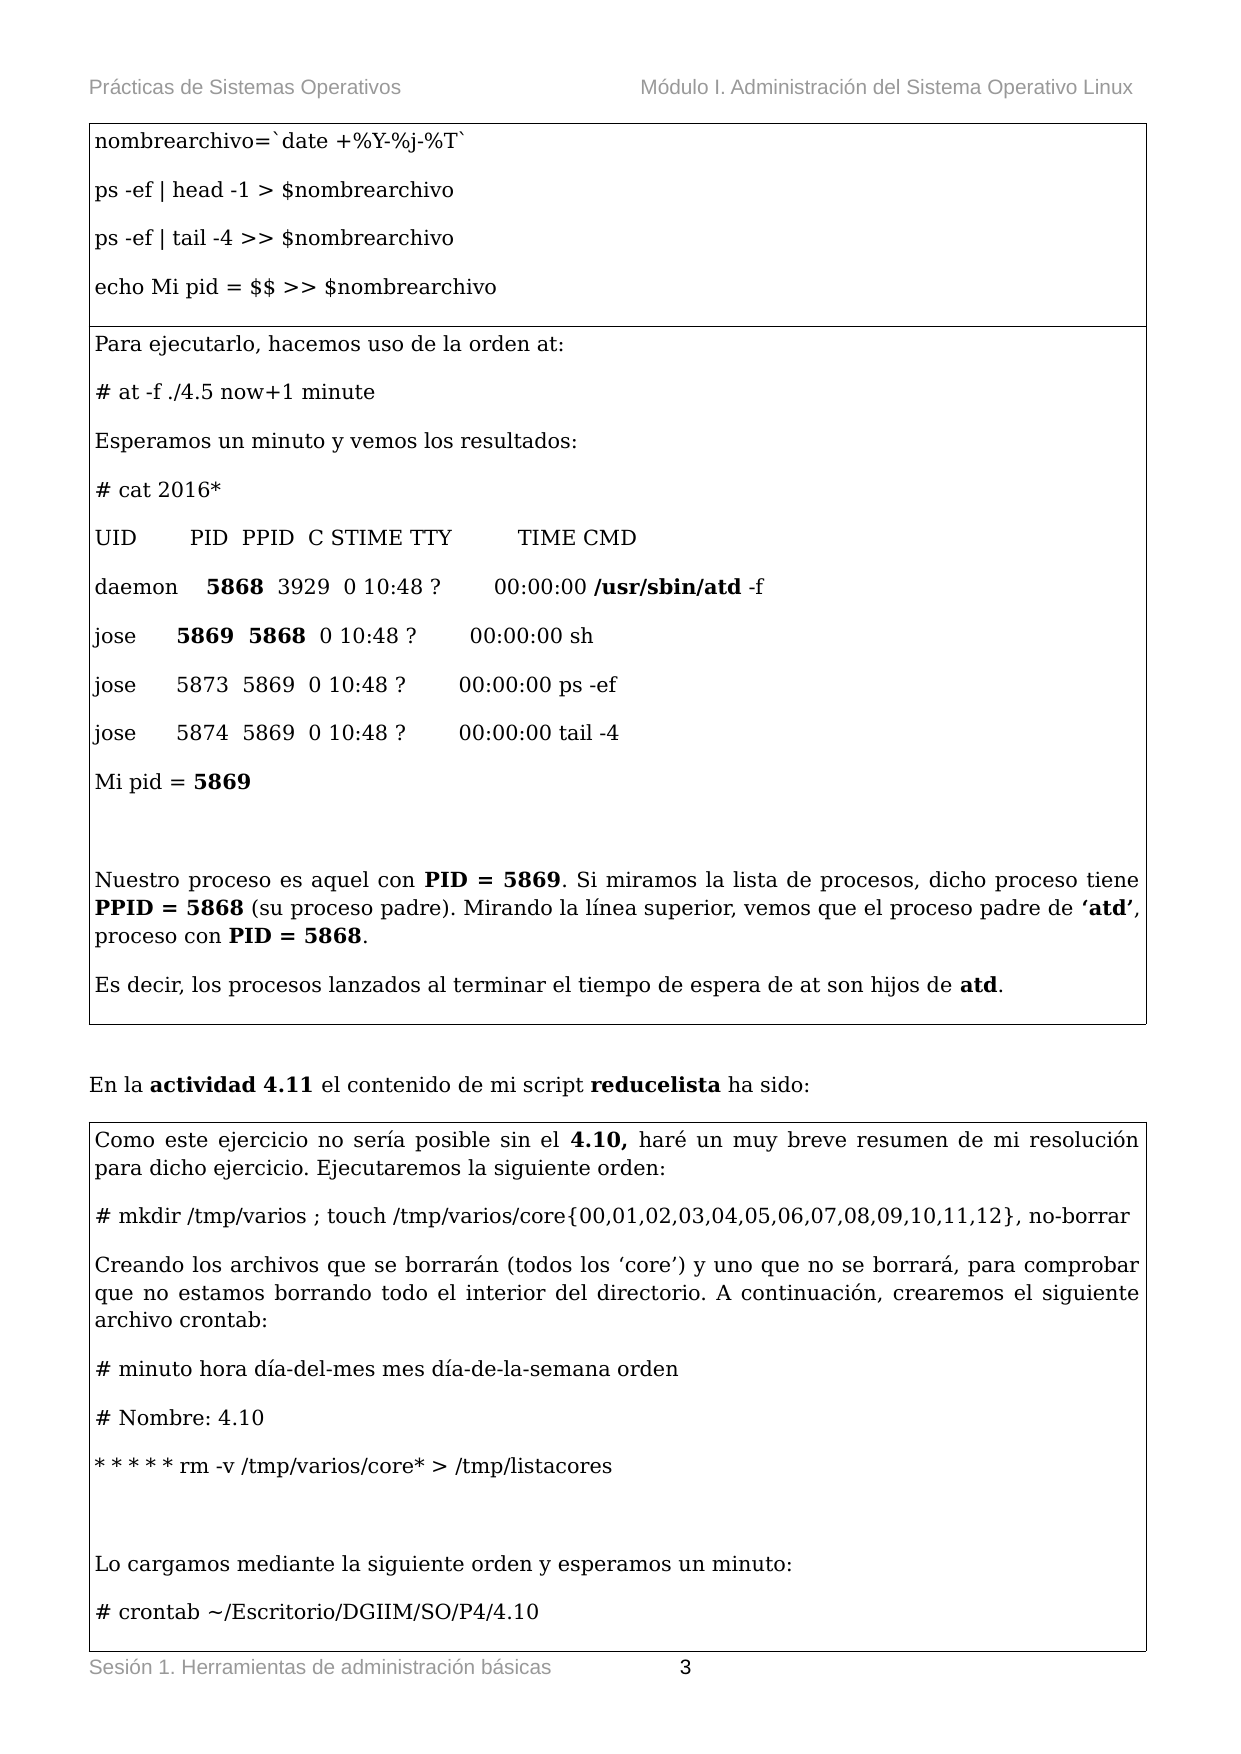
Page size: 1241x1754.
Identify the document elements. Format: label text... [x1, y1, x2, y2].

table_cell Para ejecutarlo, hacemos uso de la orden at: # at -f ./4.5 now+1 minute Esperamos un minuto y vemos los resultados: # cat 2016* UID PID PPID C STIME TTY TIME CMD daemon 5868 3929 0 10:48 ? 00:00:00 /usr/sbin/atd -f jose 5869 5868 0 10:48 ? 00:00:00 sh jose 5873 5869 0 10:48 ? 00:00:00 ps -ef jose 5874 5869 0 10:48 ? 00:00:00 tail -4 Mi pid = 5869 Nuestro proceso es aquel con PID = 5869. Si miramos la lista de procesos, dicho proceso tiene PPID = 5868 (su proceso padre). Mirando la línea superior, vemos que el proceso padre de ‘atd’, proceso con PID = 5868. Es decir, los procesos lanzados al terminar el tiempo de espera de at son hijos de atd. [90, 327, 1146, 1024]
table_header Como este ejercicio no sería posible sin el 4.10, haré un muy breve resumen de mi resolución para dicho ejercicio. Ejecutaremos la siguiente orden: # mkdir /tmp/varios ; touch /tmp/varios/core{00,01,02,03,04,05,06,07,08,09,10,11,12}, no-borrar Creando los archivos que se borrarán (todos los ‘core’) y uno que no se borrará, para comprobar que no estamos borrando todo el interior del directorio. A continuación, crearemos el siguiente archivo crontab: # minuto hora día-del-mes mes día-de-la-semana orden # Nombre: 4.10 * * * * * rm -v /tmp/varios/core* > /tmp/listacores Lo cargamos mediante la siguiente orden y esperamos un minuto: # crontab ~/Escritorio/DGIIM/SO/P4/4.10 [90, 1123, 1146, 1651]
text En la actividad 4.11 el contenido de mi script reducelista ha sido: [89, 1073, 1146, 1097]
table_cell nombrearchivo=`date +%Y-%j-%T` ps -ef | head -1 > $nombrearchivo ps -ef | tail -4 >> $nombrearchivo echo Mi pid = $$ >> $nombrearchivo [90, 124, 1146, 326]
